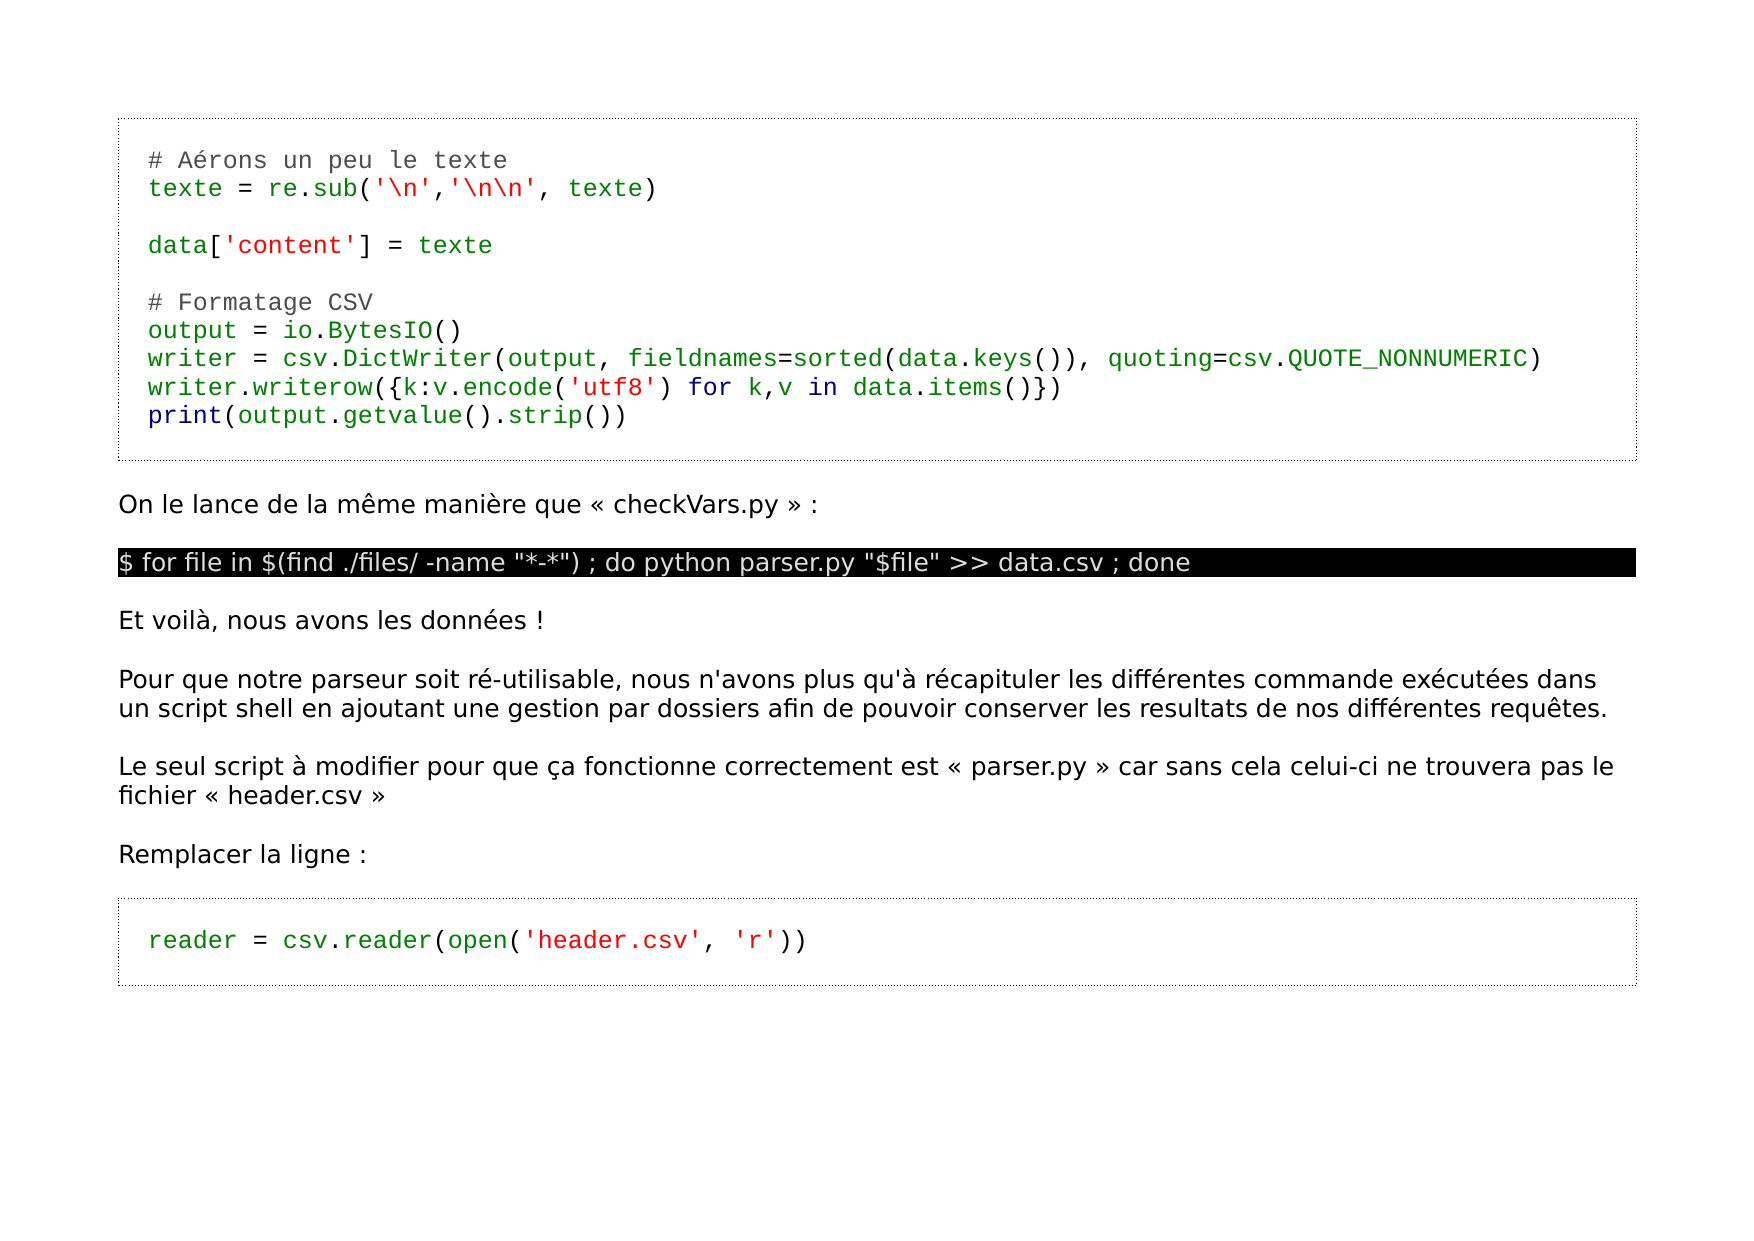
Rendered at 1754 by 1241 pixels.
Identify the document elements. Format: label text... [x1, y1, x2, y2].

text # Formatage CSV [118, 260, 1636, 288]
text On le lance de la même manière que « checkVars.py » : [118, 490, 1636, 519]
text $ for file in $(find ./files/ -name "*-*") ; do python parser.py "$file" >> data.csv ; done [118, 548, 1636, 577]
text # Aérons un peu le texte [118, 118, 1636, 146]
text writer.writerow({k:v.encode('utf8') for k,v in data.items()}) [118, 345, 1636, 373]
text writer = csv.DictWriter(output, fieldnames=sorted(data.keys()), quoting=csv.QUOTE_NONNUMERIC) [118, 316, 1636, 345]
text output = io.BytesIO() [118, 288, 1636, 316]
text reader = csv.reader(open('header.csv', 'r')) [118, 898, 1636, 986]
text texte = re.sub('\n','\n\n', texte) [118, 146, 1636, 203]
text Et voilà, nous avons les données ! [118, 606, 1636, 636]
text print(output.getvalue().strip()) [118, 373, 1636, 461]
text Remplacer la ligne : [118, 840, 1636, 869]
text data['content'] = texte [118, 203, 1636, 260]
text Pour que notre parseur soit ré-utilisable, nous n'avons plus qu'à récapituler les différentes commande exécutées dans un script shell en ajoutant une gestion par dossiers afin de pouvoir conserver les resultats de nos différentes requêtes. [118, 665, 1636, 723]
text Le seul script à modifier pour que ça fonctionne correctement est « parser.py » car sans cela celui-ci ne trouvera pas le fichier « header.csv » [118, 752, 1636, 811]
